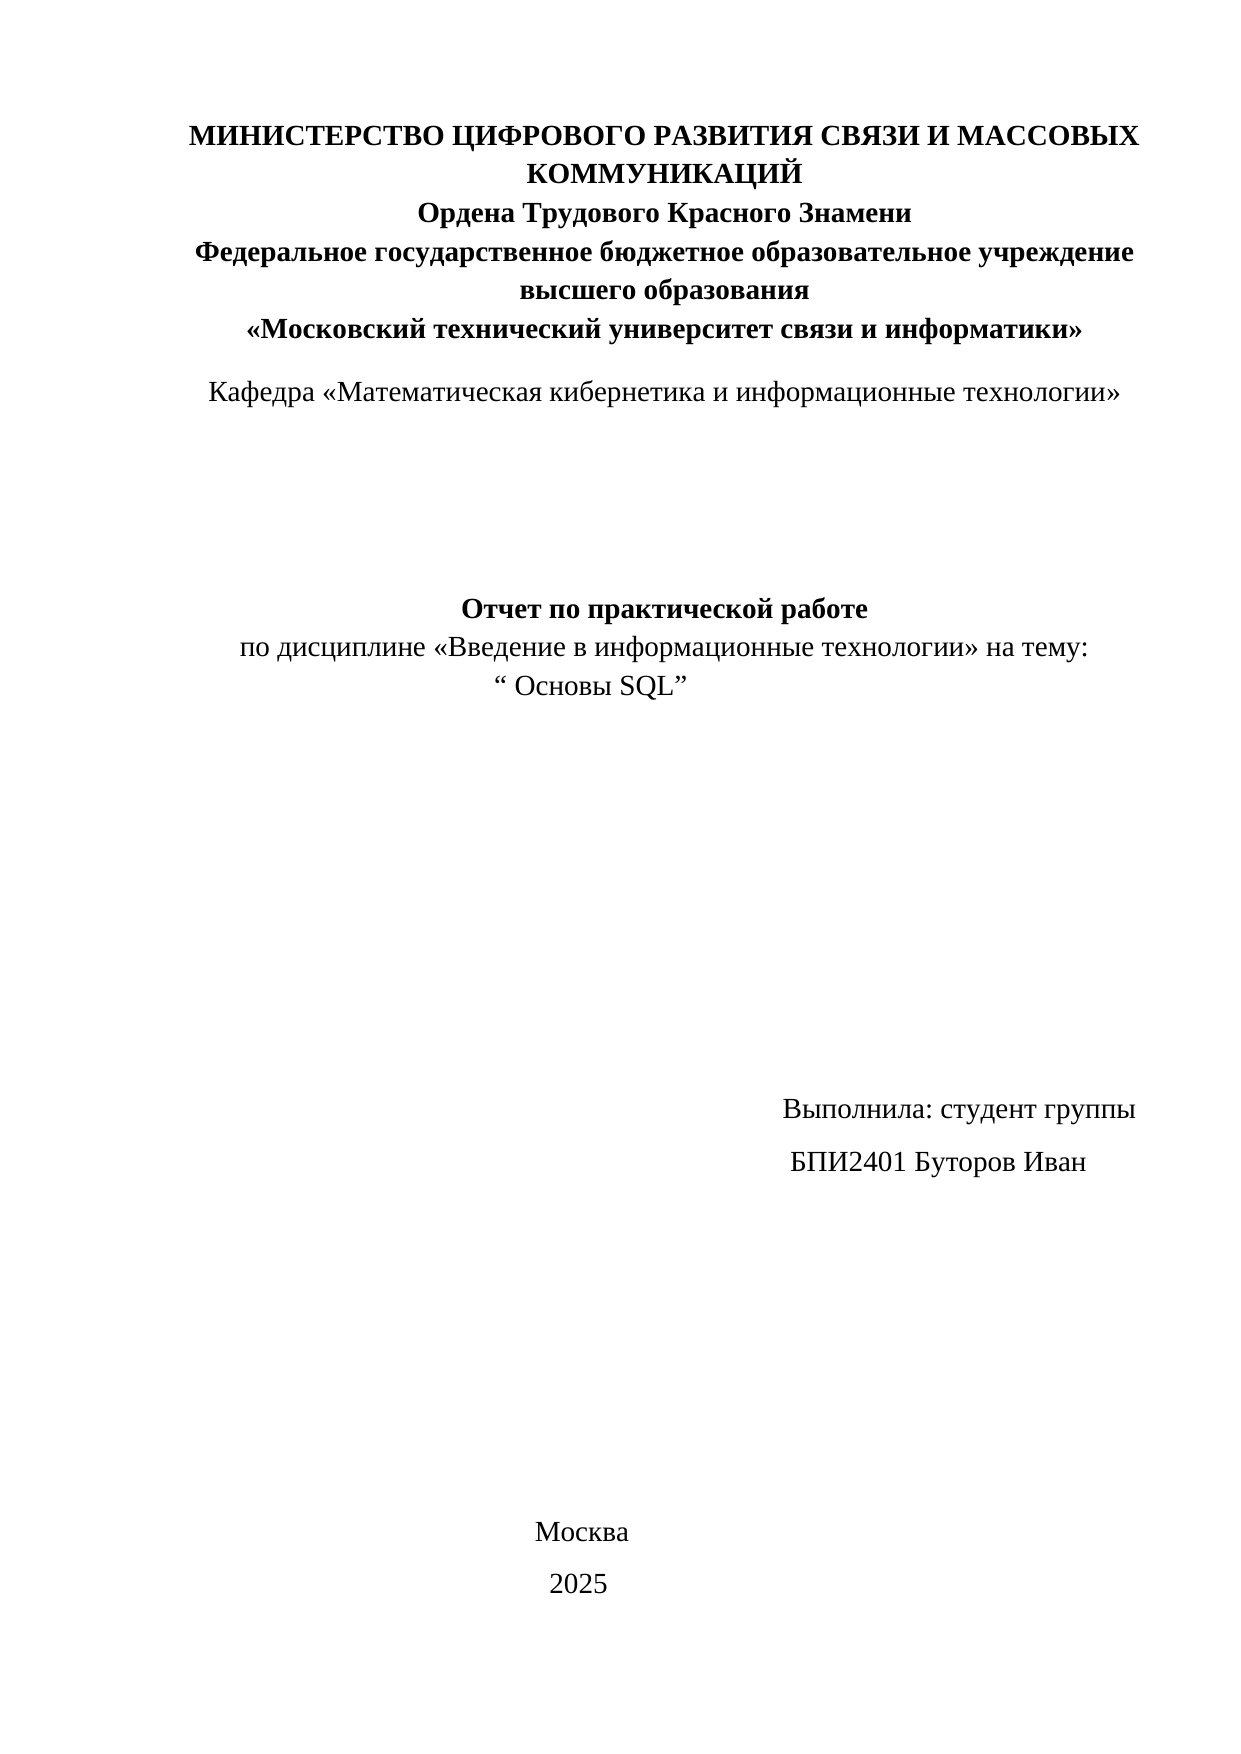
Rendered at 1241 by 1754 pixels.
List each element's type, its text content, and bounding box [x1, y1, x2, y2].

text Ордена Трудового Красного Знамени [177, 195, 1152, 229]
text МИНИСТЕРСТВО ЦИФРОВОГО РАЗВИТИЯ СВЯЗИ И МАССОВЫХ КОММУНИКАЦИЙ [177, 118, 1152, 190]
text Отчет по практической работе [177, 591, 1152, 624]
text Москва [177, 1514, 1152, 1547]
text БПИ2401 Буторов Иван [177, 1144, 1152, 1178]
text Выполнила: студент группы [177, 1091, 1152, 1125]
text 2025 [177, 1567, 1152, 1600]
text Кафедра «Математическая кибернетика и информационные технологии» [177, 374, 1152, 408]
text Федеральное государственное бюджетное образовательное учреждение высшего образования [177, 234, 1152, 306]
text “ Основы SQL” [177, 668, 1152, 702]
text по дисциплине «Введение в информационные технологии» на тему: [177, 629, 1152, 663]
text «Московский технический университет связи и информатики» [177, 311, 1152, 344]
